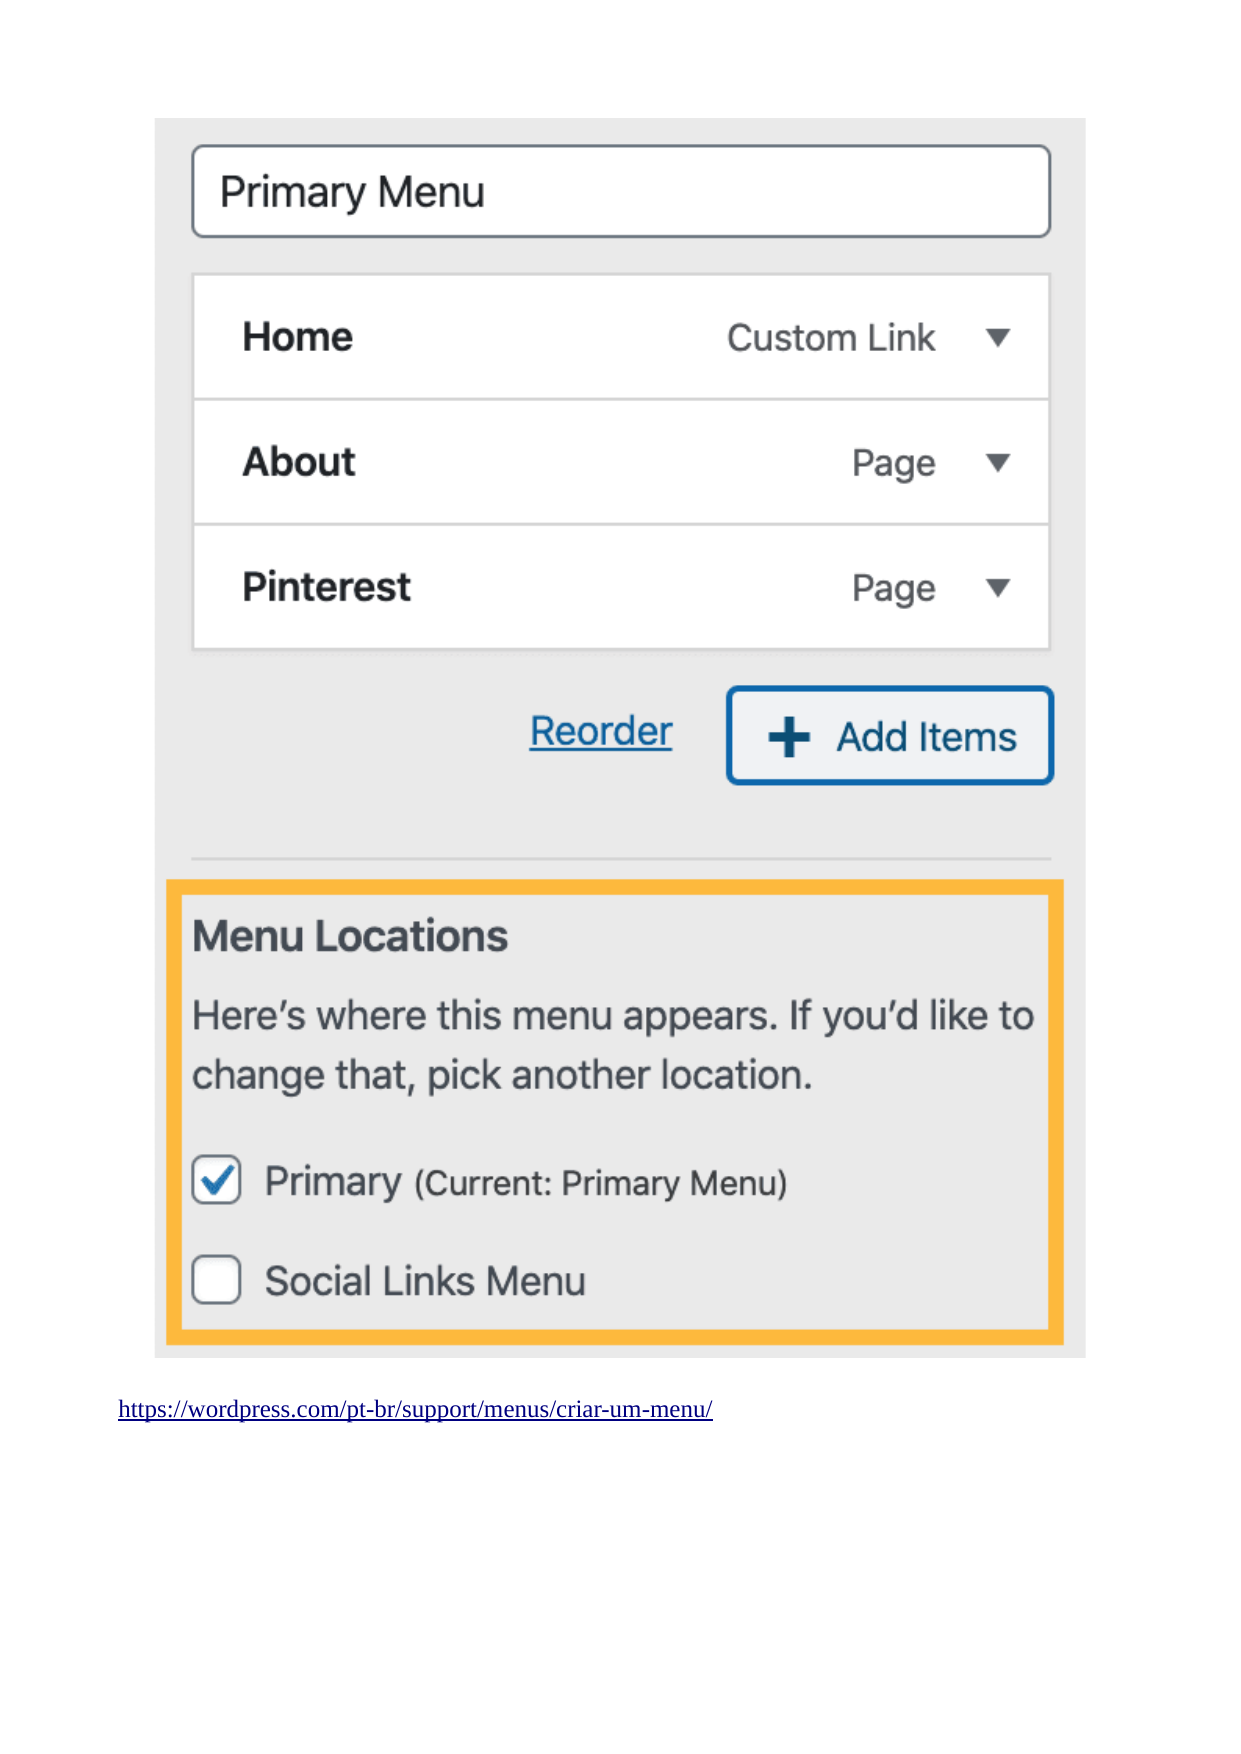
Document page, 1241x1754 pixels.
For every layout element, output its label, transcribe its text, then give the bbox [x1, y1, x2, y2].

text https://wordpress.com/pt-br/support/menus/criar-um-menu/ [118, 1394, 1122, 1423]
picture [154, 118, 1086, 1358]
